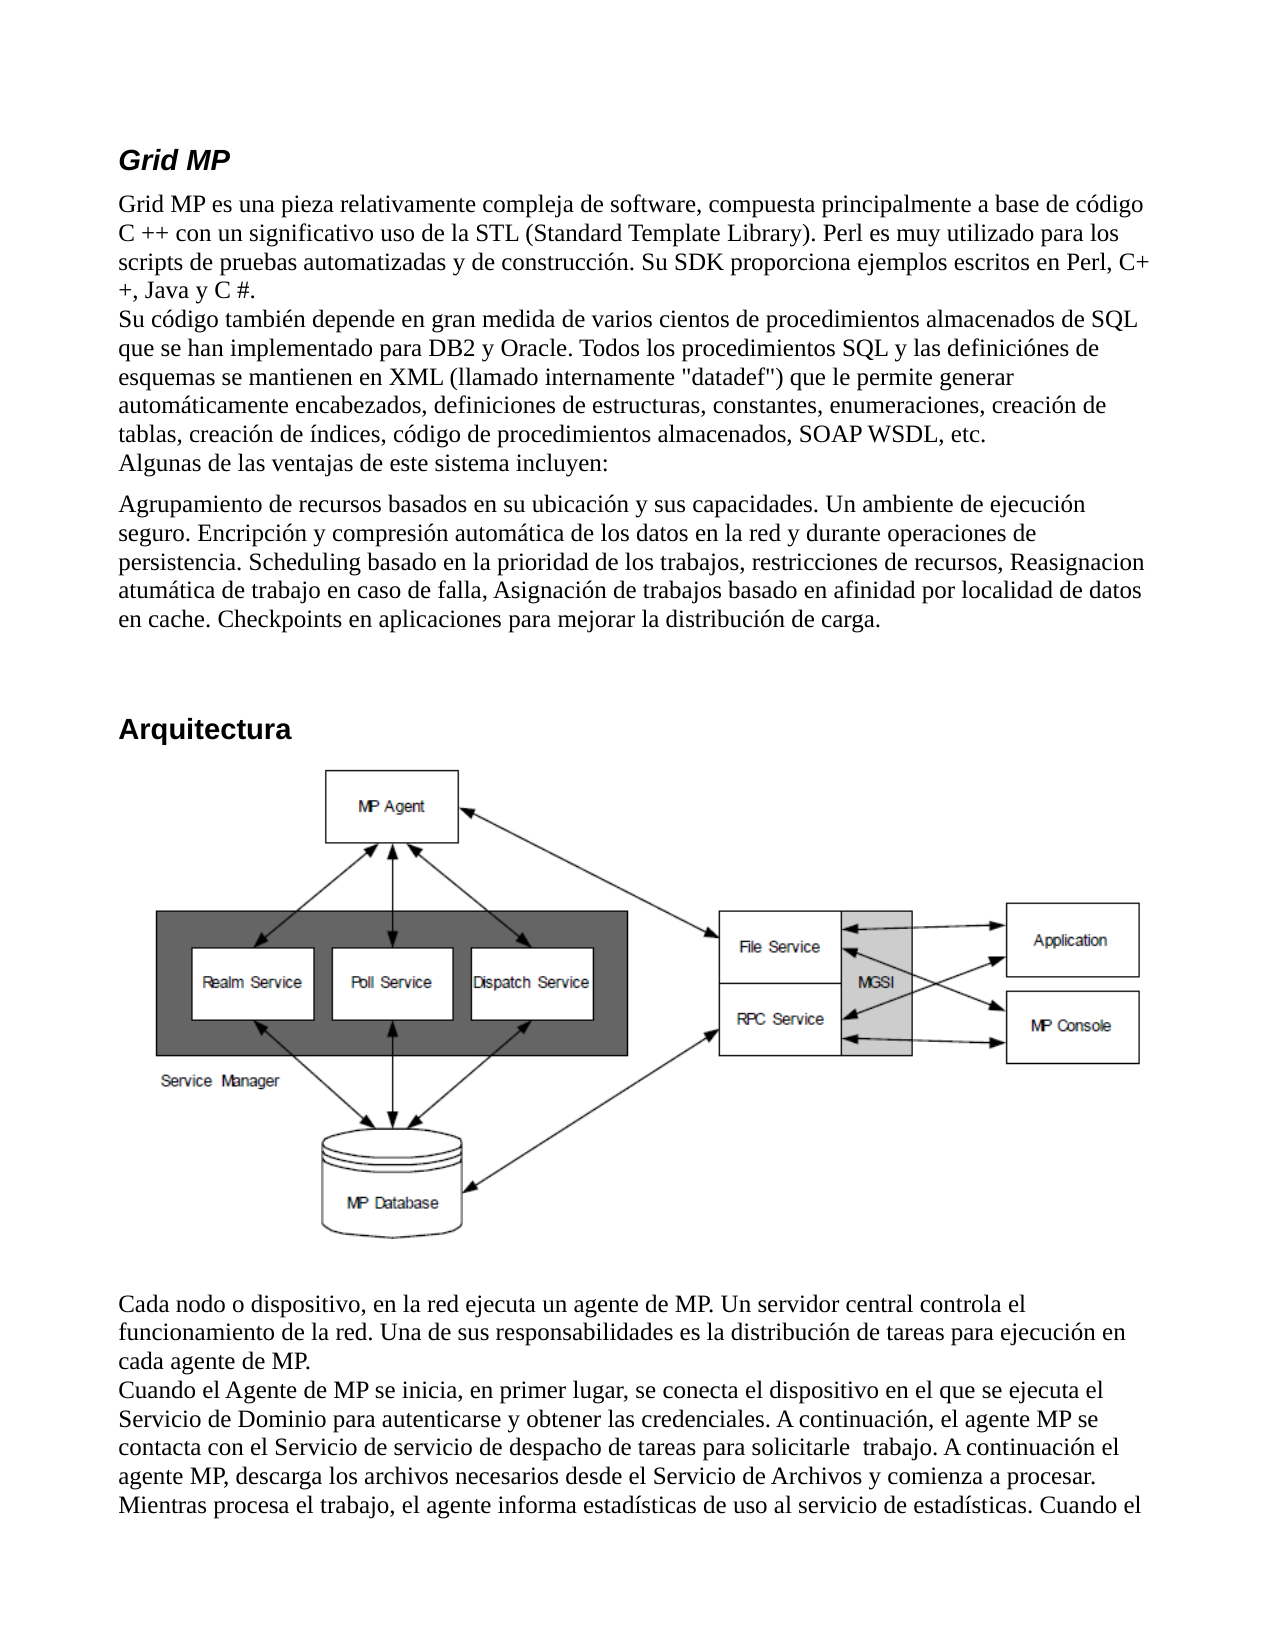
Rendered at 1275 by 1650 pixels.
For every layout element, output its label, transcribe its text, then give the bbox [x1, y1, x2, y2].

subtitle Arquitectura [118, 712, 1157, 745]
picture [118, 757, 1157, 1260]
text Cuando el Agente de MP se inicia, en primer lugar, se conecta el dispositivo en el que se ejecuta el Servicio de Dominio para autenticarse y obtener las credenciales. A continuación, el agente MP se contacta con el Servicio de servicio de despacho de tareas para solicitarle trabajo. A continuación el agente MP, descarga los archivos necesarios desde el Servicio de Archivos y comienza a procesar. Mientras procesa el trabajo, el agente informa estadísticas de uso al servicio de estadísticas. Cuando el [118, 1375, 1157, 1519]
text Agrupamiento de recursos basados en su ubicación y sus capacidades. Un ambiente de ejecución seguro. Encripción y compresión automática de los datos en la red y durante operaciones de persistencia. Scheduling basado en la prioridad de los trabajos, restricciones de recursos, Reasignacion atumática de trabajo en caso de falla, Asignación de trabajos basado en afinidad por localidad de datos en cache. Checkpoints en aplicaciones para mejorar la distribución de carga. [118, 489, 1157, 633]
text Cada nodo o dispositivo, en la red ejecuta un agente de MP. Un servidor central controla el funcionamiento de la red. Una de sus responsabilidades es la distribución de tareas para ejecución en cada agente de MP. [118, 1289, 1157, 1375]
text Grid MP es una pieza relativamente compleja de software, compuesta principalmente a base de código C ++ con un significativo uso de la STL (Standard Template Library). Perl es muy utilizado para los scripts de pruebas automatizadas y de construcción. Su SDK proporciona ejemplos escritos en Perl, C++, Java y C #. Su código también depende en gran medida de varios cientos de procedimientos almacenados de SQL que se han implementado para DB2 y Oracle. Todos los procedimientos SQL y las definiciónes de esquemas se mantienen en XML (llamado internamente "datadef") que le permite generar automáticamente encabezados, definiciones de estructuras, constantes, enumeraciones, creación de tablas, creación de índices, código de procedimientos almacenados, SOAP WSDL, etc. [118, 189, 1157, 448]
subtitle Grid MP [118, 143, 1157, 177]
text Algunas de las ventajas de este sistema incluyen: [118, 448, 1157, 477]
